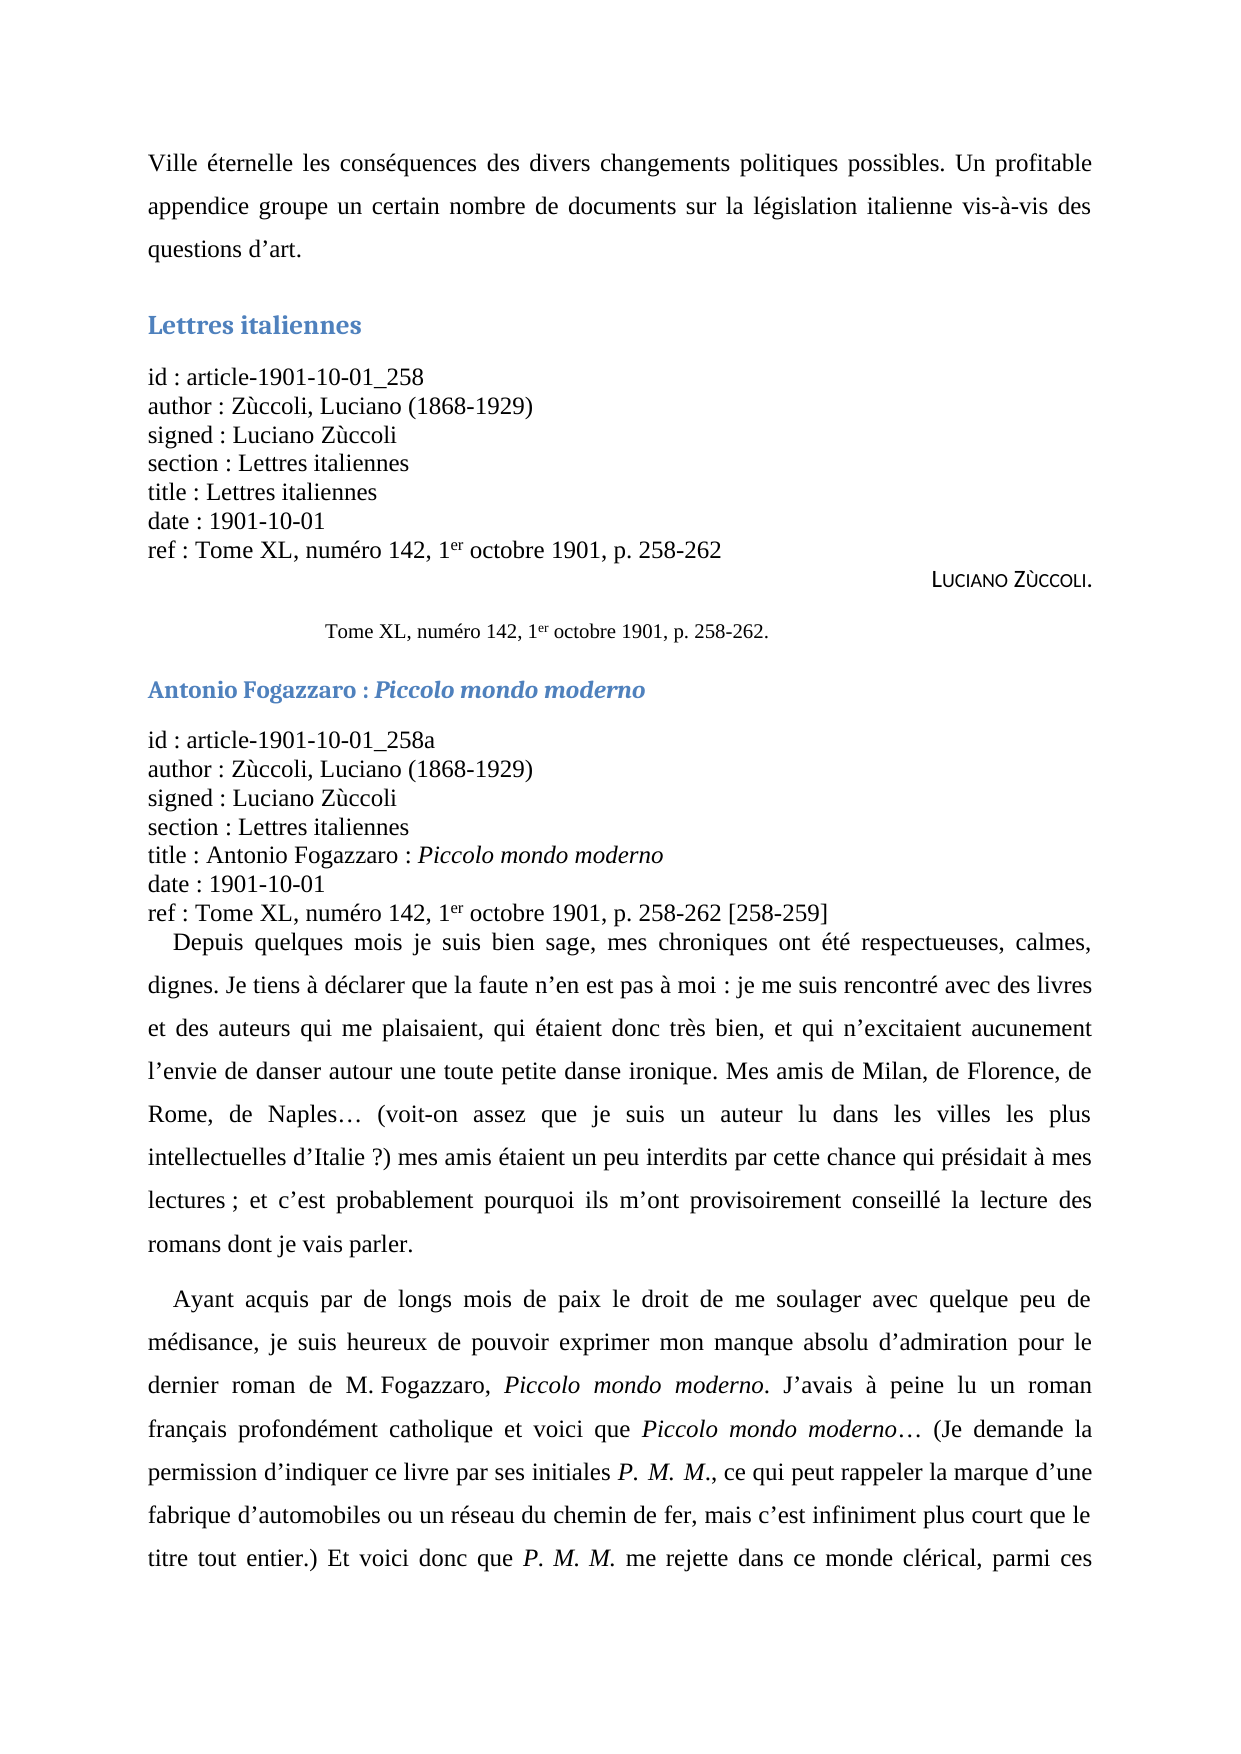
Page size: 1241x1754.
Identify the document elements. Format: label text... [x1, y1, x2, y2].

text date : 1901-10-01 [148, 869, 1093, 898]
text signed : Luciano Zùccoli [148, 783, 1093, 812]
text Ville éternelle les conséquences des divers changements politiques possibles. Un profitable appendice groupe un certain nombre de documents sur la législation italienne vis-à-vis des questions d’art. [148, 148, 1093, 263]
text Tome XL, numéro 142, 1er octobre 1901, p. 258-262. [325, 619, 1093, 643]
subtitle Lettres italiennes [148, 310, 1093, 341]
text Depuis quelques mois je suis bien sage, mes chroniques ont été respectueuses, calmes, dignes. Je tiens à déclarer que la faute n’en est pas à moi : je me suis rencontré avec des livres et des auteurs qui me plaisaient, qui étaient donc très bien, et qui n’excitaient aucunement l’envie de danser autour une toute petite danse ironique. Mes amis de Milan, de Florence, de Rome, de Naples… (voit-on assez que je suis un auteur lu dans les villes les plus intellectuelles d’Italie ?) mes amis étaient un peu interdits par cette chance qui présidait à mes lectures ; et c’est probablement pourquoi ils m’ont provisoirement conseillé la lecture des romans dont je vais parler. [148, 927, 1093, 1257]
text author : Zùccoli, Luciano (1868-1929) [148, 391, 1093, 420]
text Ayant acquis par de longs mois de paix le droit de me soulager avec quelque peu de médisance, je suis heureux de pouvoir exprimer mon manque absolu d’admiration pour le dernier roman de M. Fogazzaro, Piccolo mondo moderno. J’avais à peine lu un roman français profondément catholique et voici que Piccolo mondo moderno… (Je demande la permission d’indiquer ce livre par ses initiales P. M. M., ce qui peut rappeler la marque d’une fabrique d’automobiles ou un réseau du chemin de fer, mais c’est infiniment plus court que le titre tout entier.) Et voici donc que P. M. M. me rejette dans ce monde clérical, parmi ces [148, 1284, 1093, 1572]
subtitle Antonio Fogazzaro : Piccolo mondo moderno [148, 676, 1093, 705]
text author : Zùccoli, Luciano (1868-1929) [148, 754, 1093, 783]
text id : article-1901-10-01_258 [148, 362, 1093, 391]
text ref : Tome XL, numéro 142, 1er octobre 1901, p. 258-262 [258-259] [148, 898, 1093, 927]
text title : Antonio Fogazzaro : Piccolo mondo moderno [148, 841, 1093, 869]
text title : Lettres italiennes [148, 477, 1093, 506]
text date : 1901-10-01 [148, 506, 1093, 535]
text signed : Luciano Zùccoli [148, 420, 1093, 448]
text section : Lettres italiennes [148, 448, 1093, 477]
text id : article-1901-10-01_258a [148, 726, 1093, 754]
text ref : Tome XL, numéro 142, 1er octobre 1901, p. 258-262 [148, 535, 1093, 563]
text Luciano Zùccoli. [148, 563, 1093, 594]
text section : Lettres italiennes [148, 812, 1093, 841]
